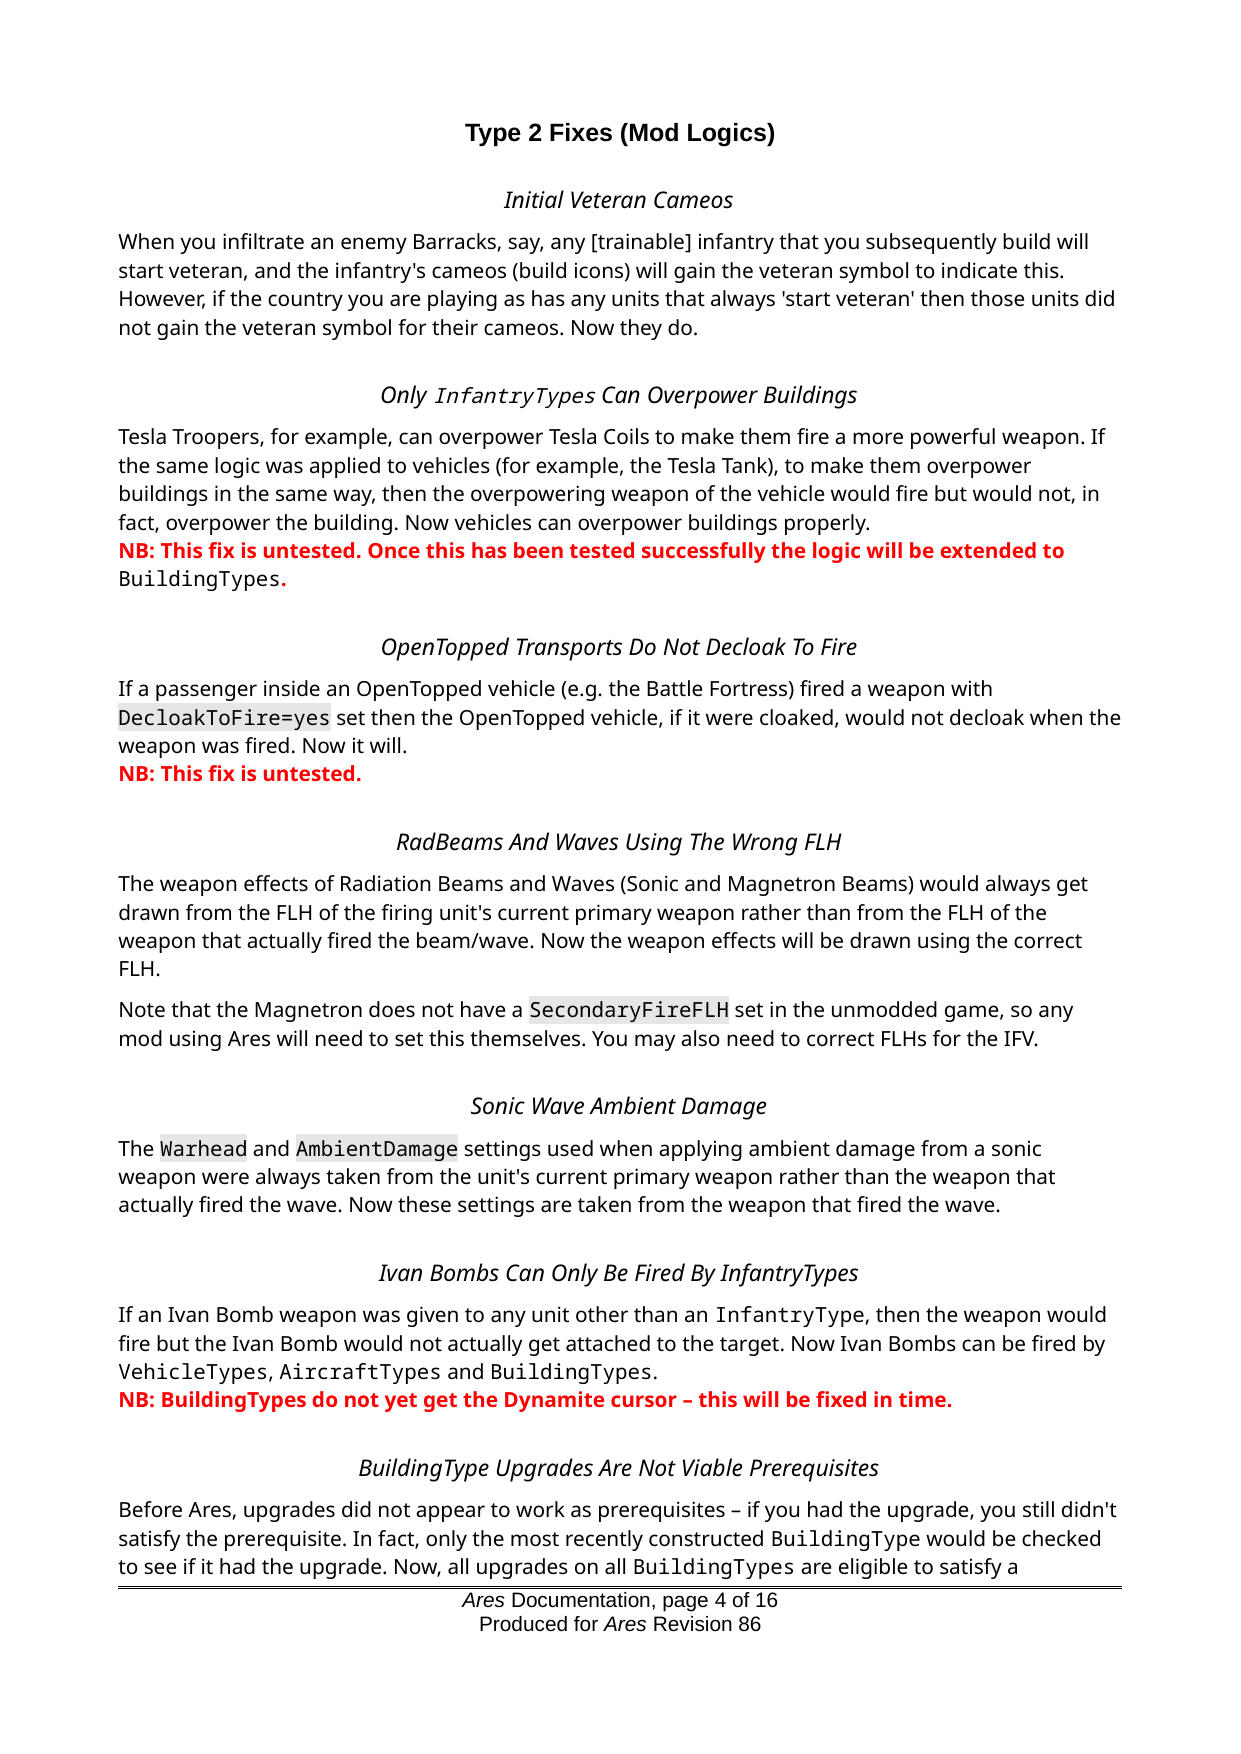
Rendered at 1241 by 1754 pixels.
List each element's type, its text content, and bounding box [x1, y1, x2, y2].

text Note that the Magnetron does not have a SecondaryFireFLH set in the unmodded game, so any mod using Ares will need to set this themselves. You may also need to correct FLHs for the IFV. [118, 996, 1122, 1052]
subtitle RadBeams And Waves Using The Wrong FLH [118, 826, 1122, 857]
text If an Ivan Bomb weapon was given to any unit other than an InfantryType, then the weapon would fire but the Ivan Bomb would not actually get attached to the target. Now Ivan Bombs can be fired by VehicleTypes, AircraftTypes and BuildingTypes. NB: BuildingTypes do not yet get the Dynamite cursor – this will be fixed in time. [118, 1300, 1122, 1414]
text If a passenger inside an OpenTopped vehicle (e.g. the Battle Fortress) fired a weapon with DecloakToFire=yes set then the OpenTopped vehicle, if it were cloaked, would not decloak when the weapon was fired. Now it will. NB: This fix is untested. [118, 674, 1122, 788]
text Before Ares, upgrades did not appear to work as prerequisites – if you had the upgrade, you still didn't satisfy the prerequisite. In fact, only the most recently constructed BuildingType would be checked to see if it had the upgrade. Now, all upgrades on all BuildingTypes are eligible to satisfy a [118, 1495, 1122, 1581]
text The Warhead and AmbientDamage settings used when applying ambient damage from a sonic weapon were always taken from the unit's current primary weapon rather than the weapon that actually fired the wave. Now these settings are taken from the weapon that fired the wave. [118, 1134, 1122, 1219]
text The weapon effects of Radiation Beams and Waves (Sonic and Magnetron Beams) would always get drawn from the FLH of the firing unit's current primary weapon rather than from the FLH of the weapon that actually fired the beam/wave. Now the weapon effects will be drawn using the correct FLH. [118, 869, 1122, 983]
subtitle BuildingType Upgrades Are Not Viable Prerequisites [118, 1451, 1122, 1483]
text When you infiltrate an enemy Barracks, say, any [trainable] infantry that you subsequently build will start veteran, and the infantry's cameos (build icons) will gain the veteran symbol to indicate this. However, if the country you are playing as has any units that always 'start veteran' then those units did not gain the veteran symbol for their cameos. Now they do. [118, 227, 1122, 341]
subtitle Ivan Bombs Can Only Be Fired By InfantryTypes [118, 1256, 1122, 1288]
text Tesla Troopers, for example, can overpower Tesla Coils to make them fire a more powerful weapon. If the same logic was applied to vehicles (for example, the Tesla Tank), to make them overpower buildings in the same way, then the overpowering weapon of the vehicle would fire but would not, in fact, overpower the building. Now vehicles can overpower buildings properly. NB: This fix is untested. Once this has been tested successfully the logic will be extended to BuildingTypes. [118, 422, 1122, 593]
subtitle Only InfantryTypes Can Overpower Buildings [118, 379, 1122, 410]
subtitle Initial Veteran Cameos [118, 184, 1122, 215]
subtitle OpenTopped Transports Do Not Decloak To Fire [118, 631, 1122, 662]
subtitle Type 2 Fixes (Mod Logics) [118, 118, 1122, 147]
subtitle Sonic Wave Ambient Damage [118, 1090, 1122, 1121]
